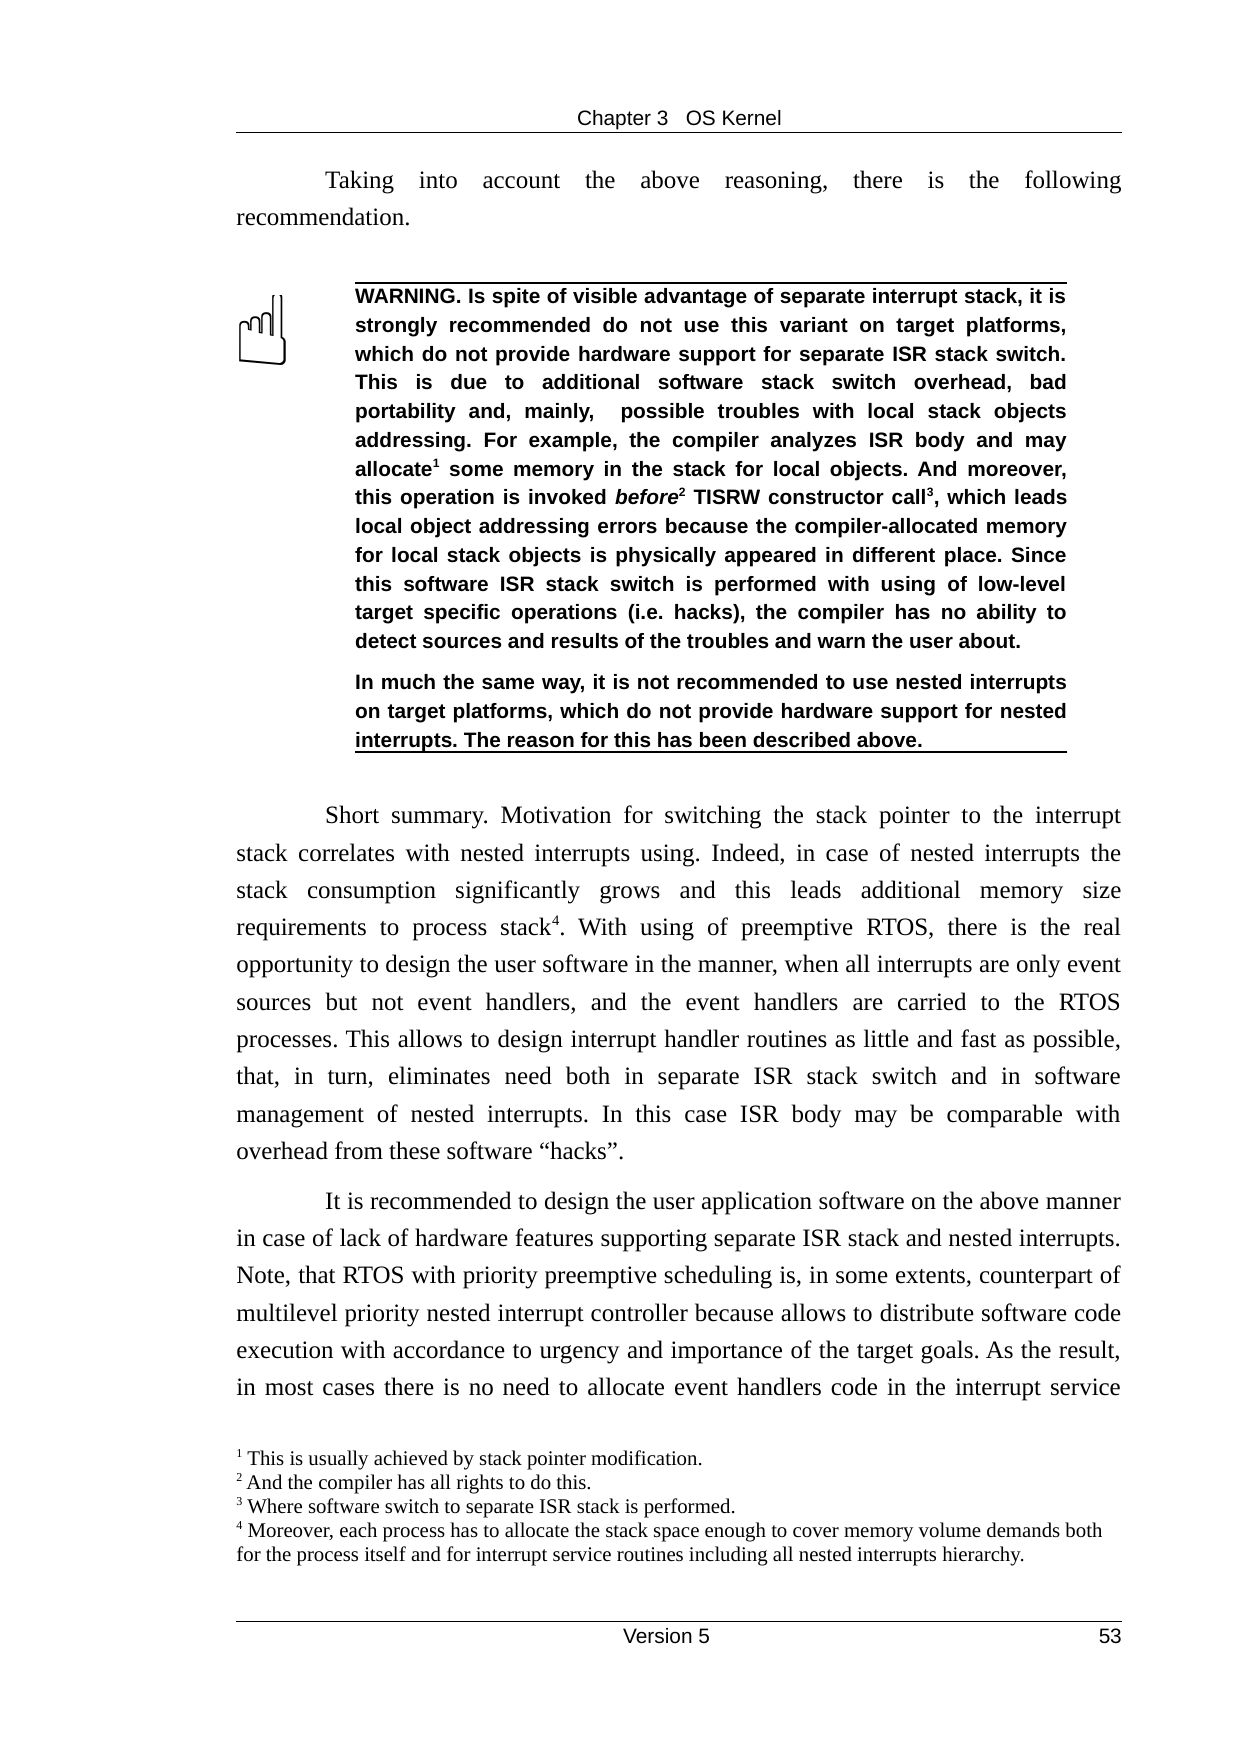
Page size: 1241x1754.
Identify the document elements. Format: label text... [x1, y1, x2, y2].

text Where software switch to separate ISR stack is performed. [236, 1494, 1122, 1518]
text WARNING. Is spite of visible advantage of separate interrupt stack, it is strongly recommended do not use this variant on target platforms, which do not provide hardware support for separate ISR stack switch. This is due to additional software stack switch overhead, bad portability and, mainly, possible troubles with local stack objects addressing. For example, the compiler analyzes ISR body and may allocate some memory in the stack for local objects. And moreover, this operation is invoked before TISRW constructor call, which leads local object addressing errors because the compiler-allocated memory for local stack objects is physically appeared in different place. Since this software ISR stack switch is performed with using of low-level target specific operations (i.e. hacks), the compiler has no ability to detect sources and results of the troubles and warn the user about. [355, 284, 1067, 653]
text  [232, 296, 324, 382]
text Moreover, each process has to allocate the stack space enough to cover memory volume demands both for the process itself and for interrupt service routines including all nested interrupts hierarchy. [236, 1518, 1122, 1566]
text In much the same way, it is not recommended to use nested interrupts on target platforms, which do not provide hardware support for nested interrupts. The reason for this has been described above. [355, 670, 1067, 751]
text Taking into account the above reasoning, there is the following recommendation. [236, 165, 1122, 231]
text It is recommended to design the user application software on the above manner in case of lack of hardware features supporting separate ISR stack and nested interrupts. Note, that RTOS with priority preemptive scheduling is, in some extents, counterpart of multilevel priority nested interrupt controller because allows to distribute software code execution with accordance to urgency and importance of the target goals. As the result, in most cases there is no need to allocate event handlers code in the interrupt service [236, 1186, 1122, 1401]
text This is usually achieved by stack pointer modification. [236, 1446, 1122, 1470]
text Short summary. Motivation for switching the stack pointer to the interrupt stack correlates with nested interrupts using. Indeed, in case of nested interrupts the stack consumption significantly grows and this leads additional memory size requirements to process stack. With using of preemptive RTOS, there is the real opportunity to design the user software in the manner, when all interrupts are only event sources but not event handlers, and the event handlers are carried to the RTOS processes. This allows to design interrupt handler routines as little and fast as possible, that, in turn, eliminates need both in separate ISR stack switch and in software management of nested interrupts. In this case ISR body may be comparable with overhead from these software “hacks”. [236, 800, 1122, 1165]
text And the compiler has all rights to do this. [236, 1470, 1122, 1494]
